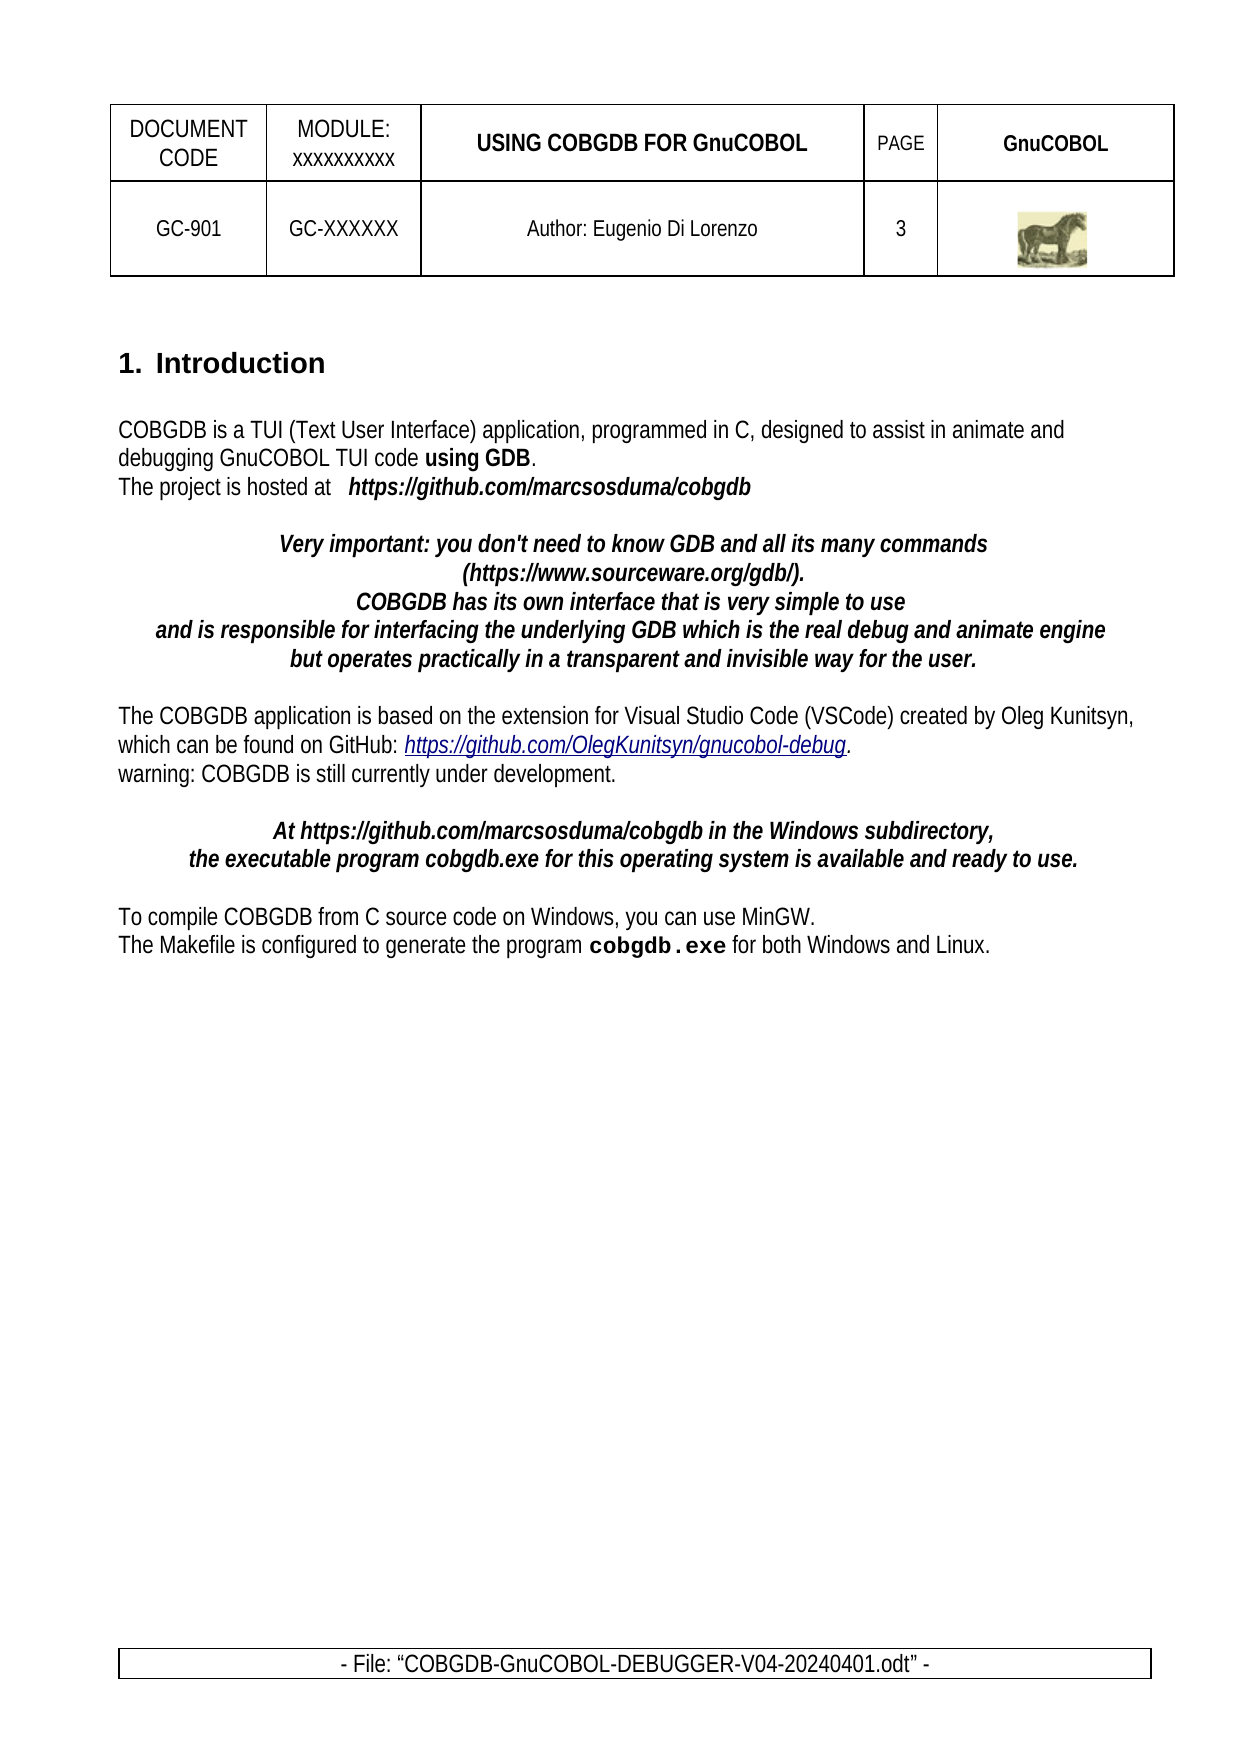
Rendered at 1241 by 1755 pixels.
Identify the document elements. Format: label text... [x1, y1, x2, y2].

text the executable program cobgdb.exe for this operating system is available and ready to use. [118, 844, 1152, 873]
text but operates practically in a transparent and invisible way for the user. [118, 644, 1152, 673]
text To compile COBGDB from C source code on Windows, you can use MinGW. [118, 902, 1152, 931]
text Very important: you don't need to know GDB and all its many commands (https://www.sourceware.org/gdb/). [118, 529, 1152, 587]
text The Makefile is configured to generate the program cobgdb.exe for both Windows and Linux. [118, 931, 1152, 961]
subtitle Introduction [118, 346, 1152, 380]
text warning: COBGDB is still currently under development. [118, 758, 1152, 787]
text and is responsible for interfacing the underlying GDB which is the real debug and animate engine [118, 615, 1152, 644]
text COBGDB is a TUI (Text User Interface) application, programmed in C, designed to assist in animate and debugging GnuCOBOL TUI code using GDB. [118, 415, 1152, 472]
text At https://github.com/marcsosduma/cobgdb in the Windows subdirectory, [118, 816, 1152, 844]
text The project is hosted at https://github.com/marcsosduma/cobgdb [118, 472, 1152, 501]
text COBGDB has its own interface that is very simple to use [118, 587, 1152, 615]
text The COBGDB application is based on the extension for Visual Studio Code (VSCode) created by Oleg Kunitsyn, which can be found on GitHub: https://github.com/OlegKunitsyn/gnucobol-debug. [118, 701, 1152, 758]
